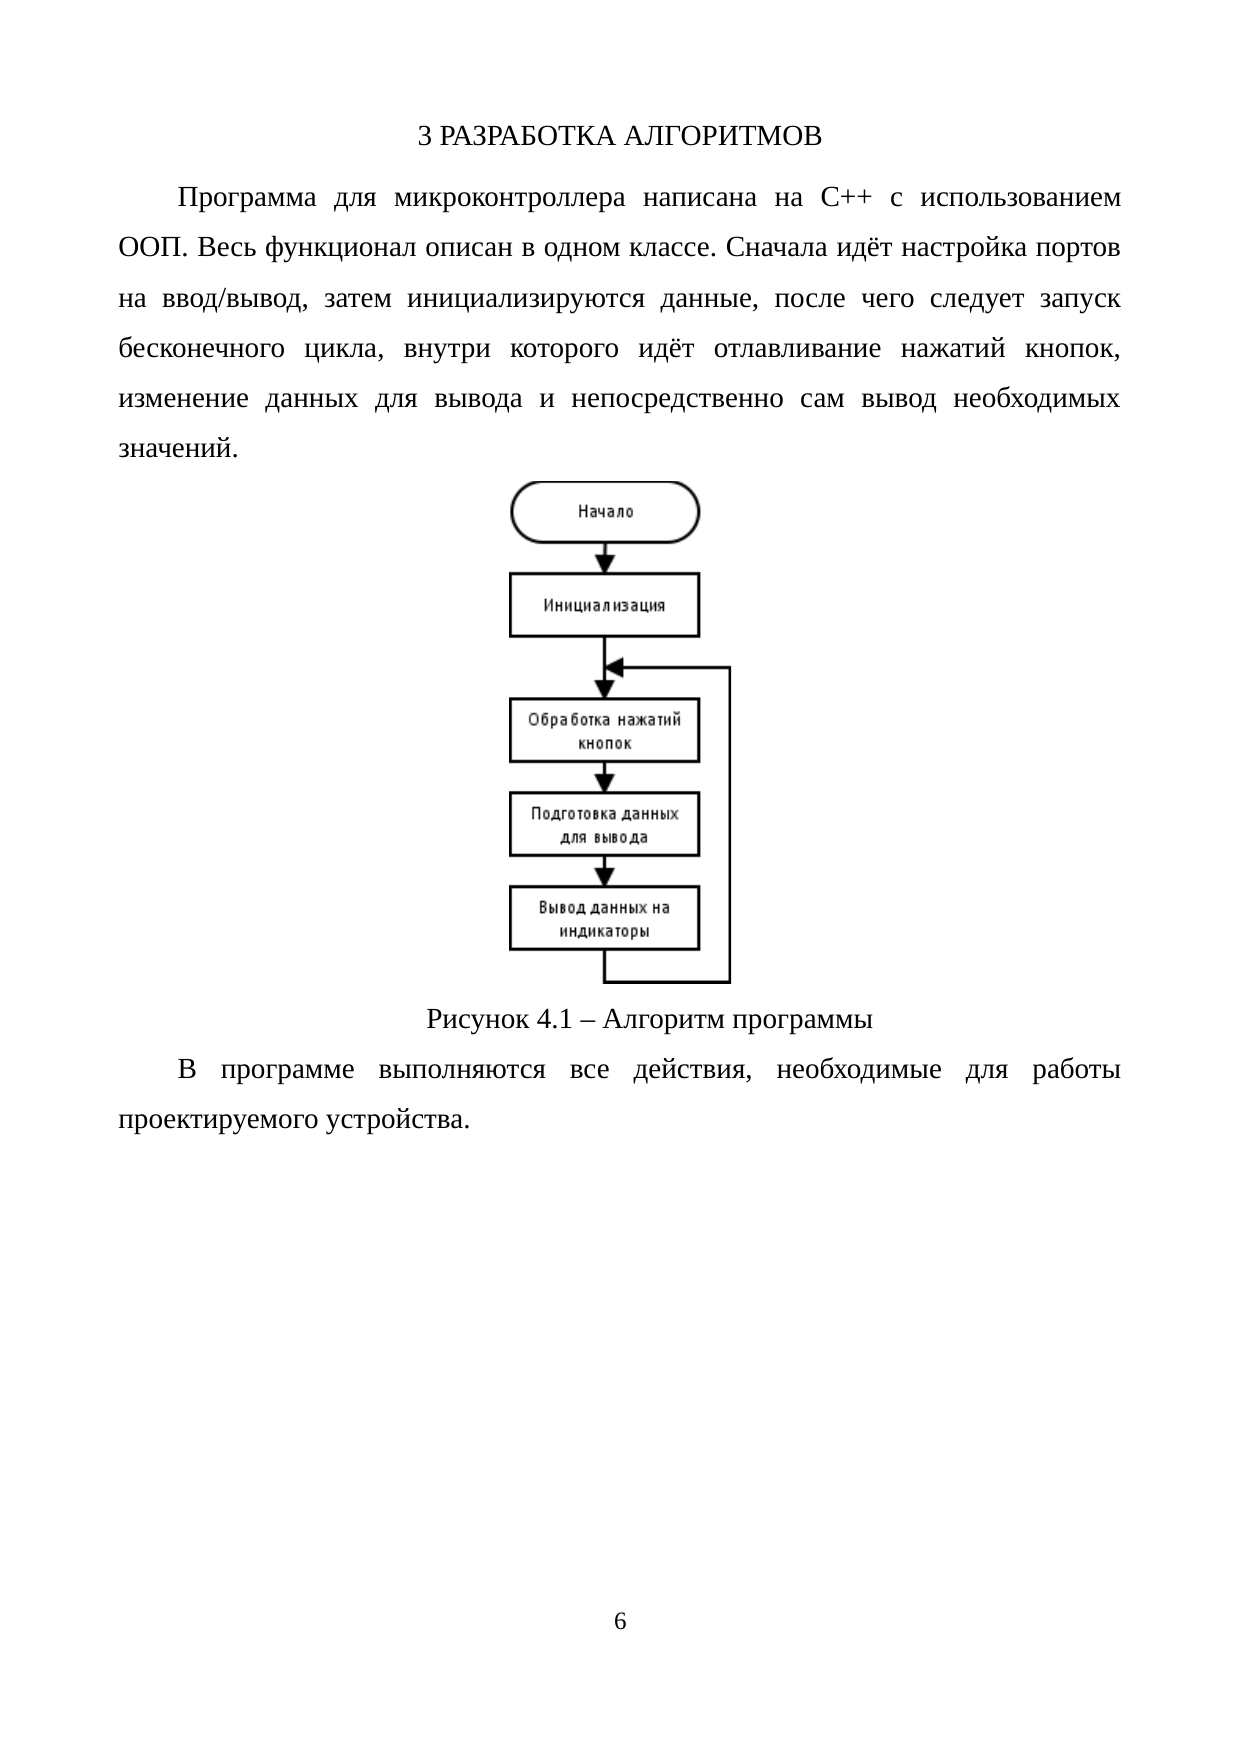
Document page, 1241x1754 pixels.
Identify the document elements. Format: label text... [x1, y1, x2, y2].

picture [509, 481, 732, 984]
subtitle 3 РАЗРАБОТКА АЛГОРИТМОВ [118, 118, 1122, 152]
text В программе выполняются все действия, необходимые для работы проектируемого устройства. [118, 1051, 1122, 1135]
text Программа для микроконтроллера написана на C++ с использованием ООП. Весь функционал описан в одном классе. Сначала идёт настройка портов на ввод/вывод, затем инициализируются данные, после чего следует запуск бесконечного цикла, внутри которого идёт отлавливание нажатий кнопок, изменение данных для вывода и непосредственно сам вывод необходимых значений. [118, 179, 1122, 464]
text Рисунок 4.1 – Алгоритм программы [118, 481, 1122, 1034]
